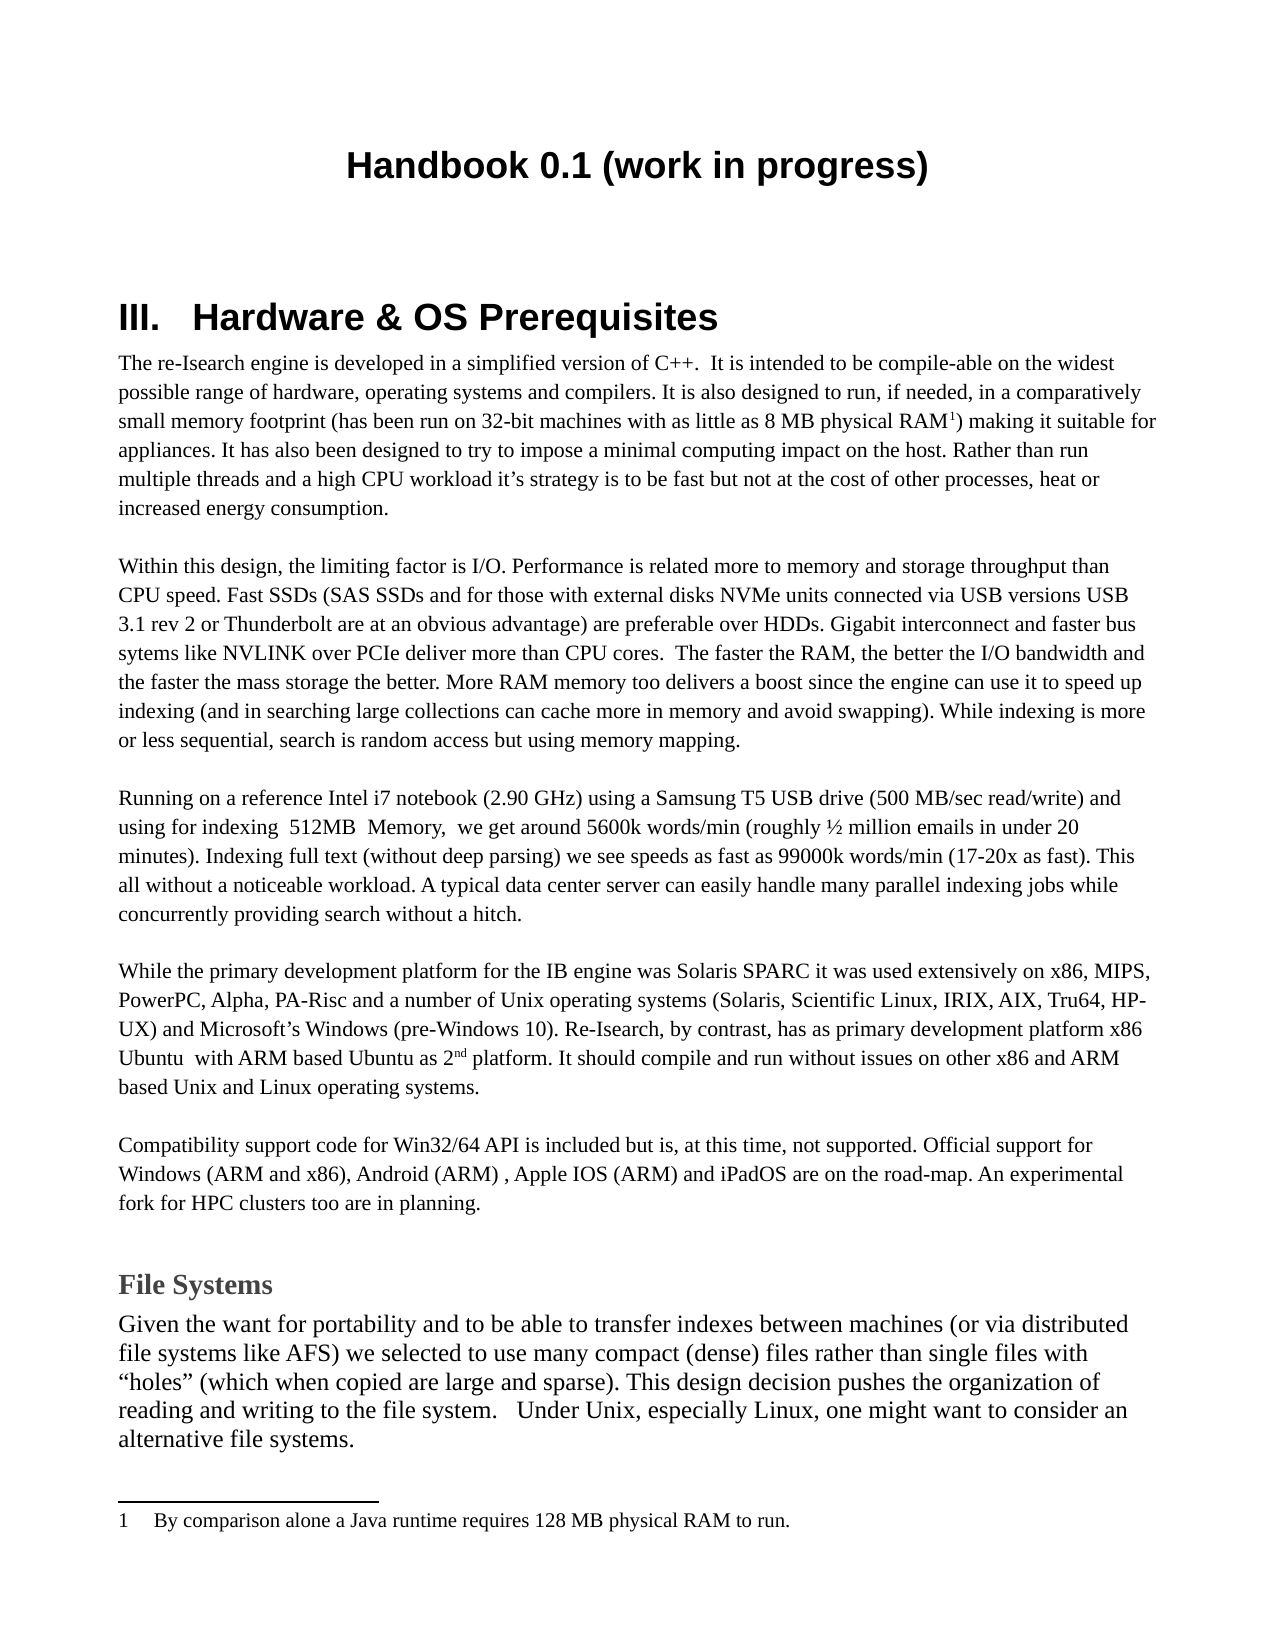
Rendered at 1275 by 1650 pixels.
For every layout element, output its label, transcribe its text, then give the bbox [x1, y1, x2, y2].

text Given the want for portability and to be able to transfer indexes between machines (or via distributed file systems like AFS) we selected to use many compact (dense) files rather than single files with “holes” (which when copied are large and sparse). This design decision pushes the organization of reading and writing to the file system. Under Unix, especially Linux, one might want to consider an alternative file systems. [118, 1309, 1157, 1453]
text Compatibility support code for Win32/64 API is included but is, at this time, not supported. Official support for Windows (ARM and x86), Android (ARM) , Apple IOS (ARM) and iPadOS are on the road-map. An experimental fork for HPC clusters too are in planning. [118, 1132, 1157, 1215]
text While the primary development platform for the IB engine was Solaris SPARC it was used extensively on x86, MIPS, PowerPC, Alpha, PA-Risc and a number of Unix operating systems (Solaris, Scientific Linux, IRIX, AIX, Tru64, HP-UX) and Microsoft’s Windows (pre-Windows 10). Re-Isearch, by contrast, has as primary development platform x86 Ubuntu with ARM based Ubuntu as 2nd platform. It should compile and run without issues on other x86 and ARM based Unix and Linux operating systems. [118, 958, 1157, 1099]
text Running on a reference Intel i7 notebook (2.90 GHz) using a Samsung T5 USB drive (500 MB/sec read/write) and using for indexing 512MB Memory, we get around 5600k words/min (roughly ½ million emails in under 20 minutes). Indexing full text (without deep parsing) we see speeds as fast as 99000k words/min (17-20x as fast). This all without a noticeable workload. A typical data center server can easily handle many parallel indexing jobs while concurrently providing search without a hitch. [118, 785, 1157, 926]
subtitle File Systems [118, 1267, 1157, 1301]
text Within this design, the limiting factor is I/O. Performance is related more to memory and storage throughput than CPU speed. Fast SSDs (SAS SSDs and for those with external disks NVMe units connected via USB versions USB 3.1 rev 2 or Thunderbolt are at an obvious advantage) are preferable over HDDs. Gigabit interconnect and faster bus sytems like NVLINK over PCIe deliver more than CPU cores. The faster the RAM, the better the I/O bandwidth and the faster the mass storage the better. More RAM memory too delivers a boost since the engine can use it to speed up indexing (and in searching large collections can cache more in memory and avoid swapping). While indexing is more or less sequential, search is random access but using memory mapping. [118, 553, 1157, 752]
text By comparison alone a Java runtime requires 128 MB physical RAM to run. [118, 1508, 1157, 1532]
subtitle Hardware & OS Prerequisites [118, 294, 1157, 338]
text The re-Isearch engine is developed in a simplified version of C++. It is intended to be compile-able on the widest possible range of hardware, operating systems and compilers. It is also designed to run, if needed, in a comparatively small memory footprint (has been run on 32-bit machines with as little as 8 MB physical RAM) making it suitable for appliances. It has also been designed to try to impose a minimal computing impact on the host. Rather than run multiple threads and a high CPU workload it’s strategy is to be fast but not at the cost of other processes, heat or increased energy consumption. [118, 350, 1157, 520]
